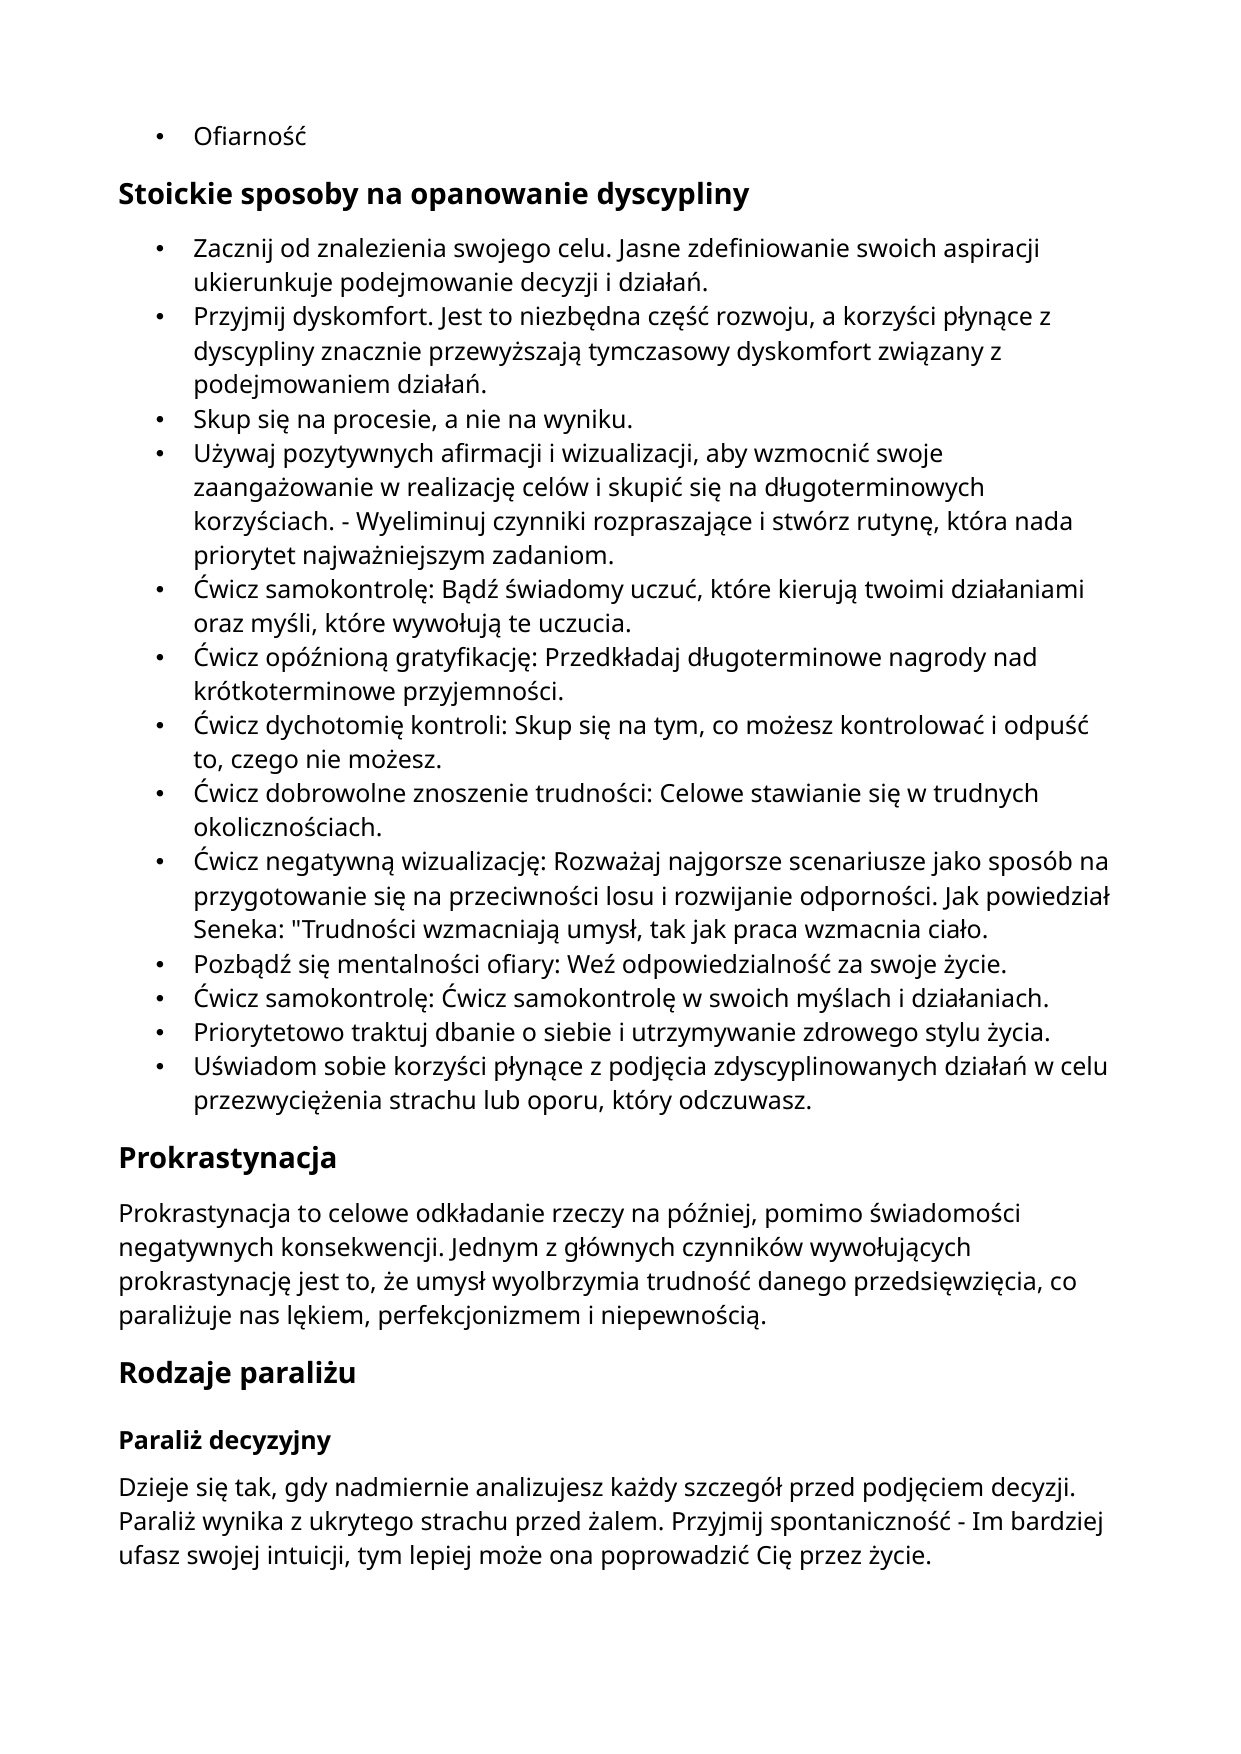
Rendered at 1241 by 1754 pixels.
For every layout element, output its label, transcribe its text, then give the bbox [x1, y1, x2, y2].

list Ćwicz dobrowolne znoszenie trudności: Celowe stawianie się w trudnych okolicznościach. [156, 776, 1122, 844]
list Priorytetowo traktuj dbanie o siebie i utrzymywanie zdrowego stylu życia. [156, 1014, 1122, 1048]
list Ćwicz negatywną wizualizację: Rozważaj najgorsze scenariusze jako sposób na przygotowanie się na przeciwności losu i rozwijanie odporności. Jak powiedział Seneka: "Trudności wzmacniają umysł, tak jak praca wzmacnia ciało. [156, 844, 1122, 946]
list Ofiarność [156, 118, 1122, 152]
subtitle Prokrastynacja [118, 1138, 1122, 1177]
list Ćwicz opóźnioną gratyfikację: Przedkładaj długoterminowe nagrody nad krótkoterminowe przyjemności. [156, 640, 1122, 708]
list Zacznij od znalezienia swojego celu. Jasne zdefiniowanie swoich aspiracji ukierunkuje podejmowanie decyzji i działań. [156, 231, 1122, 299]
text Prokrastynacja to celowe odkładanie rzeczy na później, pomimo świadomości negatywnych konsekwencji. Jednym z głównych czynników wywołujących prokrastynację jest to, że umysł wyolbrzymia trudność danego przedsięwzięcia, co paraliżuje nas lękiem, perfekcjonizmem i niepewnością. [118, 1195, 1122, 1332]
subtitle Paraliż decyzyjny [118, 1423, 1122, 1457]
list Ćwicz dychotomię kontroli: Skup się na tym, co możesz kontrolować i odpuść to, czego nie możesz. [156, 708, 1122, 776]
text Dzieje się tak, gdy nadmiernie analizujesz każdy szczegół przed podjęciem decyzji. Paraliż wynika z ukrytego strachu przed żalem. Przyjmij spontaniczność - Im bardziej ufasz swojej intuicji, tym lepiej może ona poprowadzić Cię przez życie. [118, 1469, 1122, 1572]
list Przyjmij dyskomfort. Jest to niezbędna część rozwoju, a korzyści płynące z dyscypliny znacznie przewyższają tymczasowy dyskomfort związany z podejmowaniem działań. [156, 299, 1122, 401]
subtitle Rodzaje paraliżu [118, 1353, 1122, 1392]
list Używaj pozytywnych afirmacji i wizualizacji, aby wzmocnić swoje zaangażowanie w realizację celów i skupić się na długoterminowych korzyściach. - Wyeliminuj czynniki rozpraszające i stwórz rutynę, która nada priorytet najważniejszym zadaniom. [156, 435, 1122, 572]
list Pozbądź się mentalności ofiary: Weź odpowiedzialność za swoje życie. [156, 946, 1122, 980]
subtitle Stoickie sposoby na opanowanie dyscypliny [118, 173, 1122, 213]
list Ćwicz samokontrolę: Ćwicz samokontrolę w swoich myślach i działaniach. [156, 980, 1122, 1014]
list Skup się na procesie, a nie na wyniku. [156, 401, 1122, 435]
list Uświadom sobie korzyści płynące z podjęcia zdyscyplinowanych działań w celu przezwyciężenia strachu lub oporu, który odczuwasz. [156, 1048, 1122, 1117]
list Ćwicz samokontrolę: Bądź świadomy uczuć, które kierują twoimi działaniami oraz myśli, które wywołują te uczucia. [156, 572, 1122, 640]
